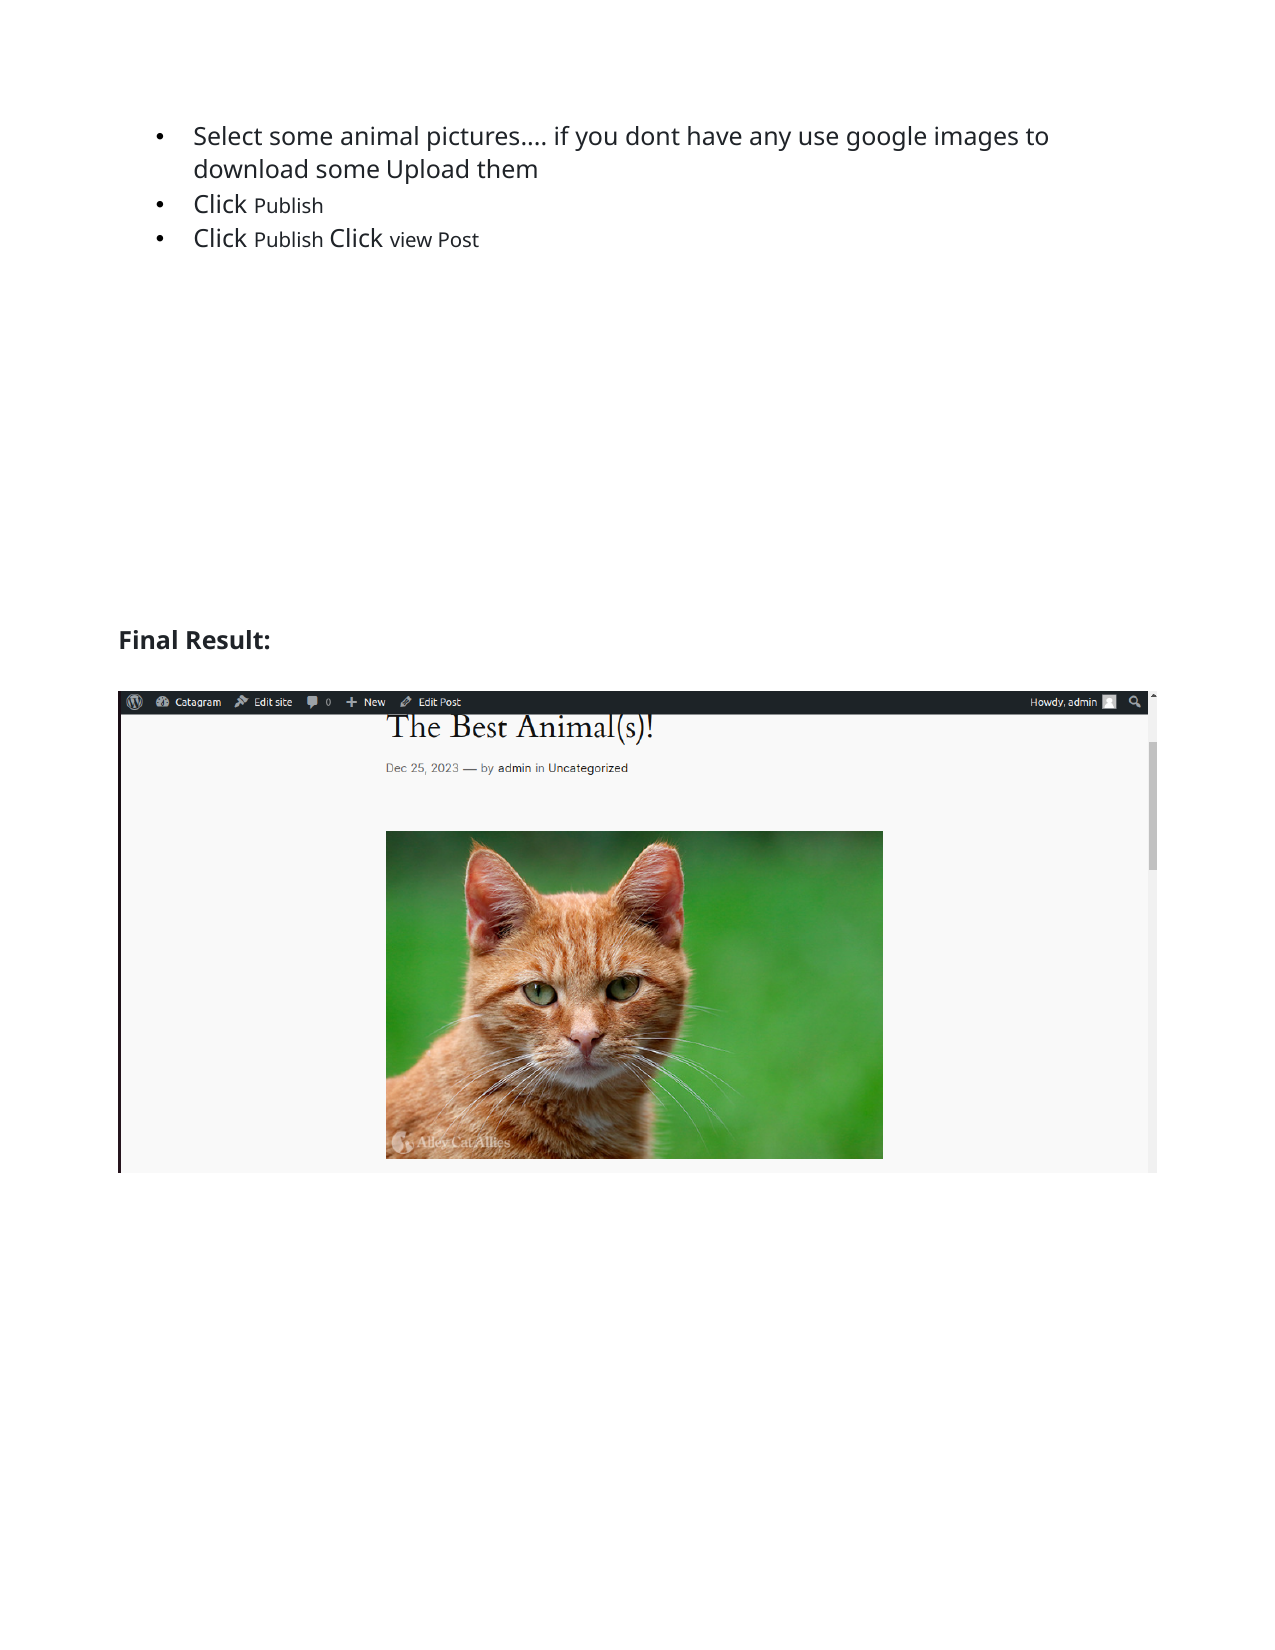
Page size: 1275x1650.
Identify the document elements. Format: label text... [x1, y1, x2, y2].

text Final Result: [118, 623, 1157, 657]
list Click Publish Click view Post [156, 220, 1157, 254]
picture [118, 691, 1157, 1173]
list Select some animal pictures.... if you dont have any use google images to download some Upload them [156, 118, 1157, 186]
list Click Publish [156, 186, 1157, 220]
